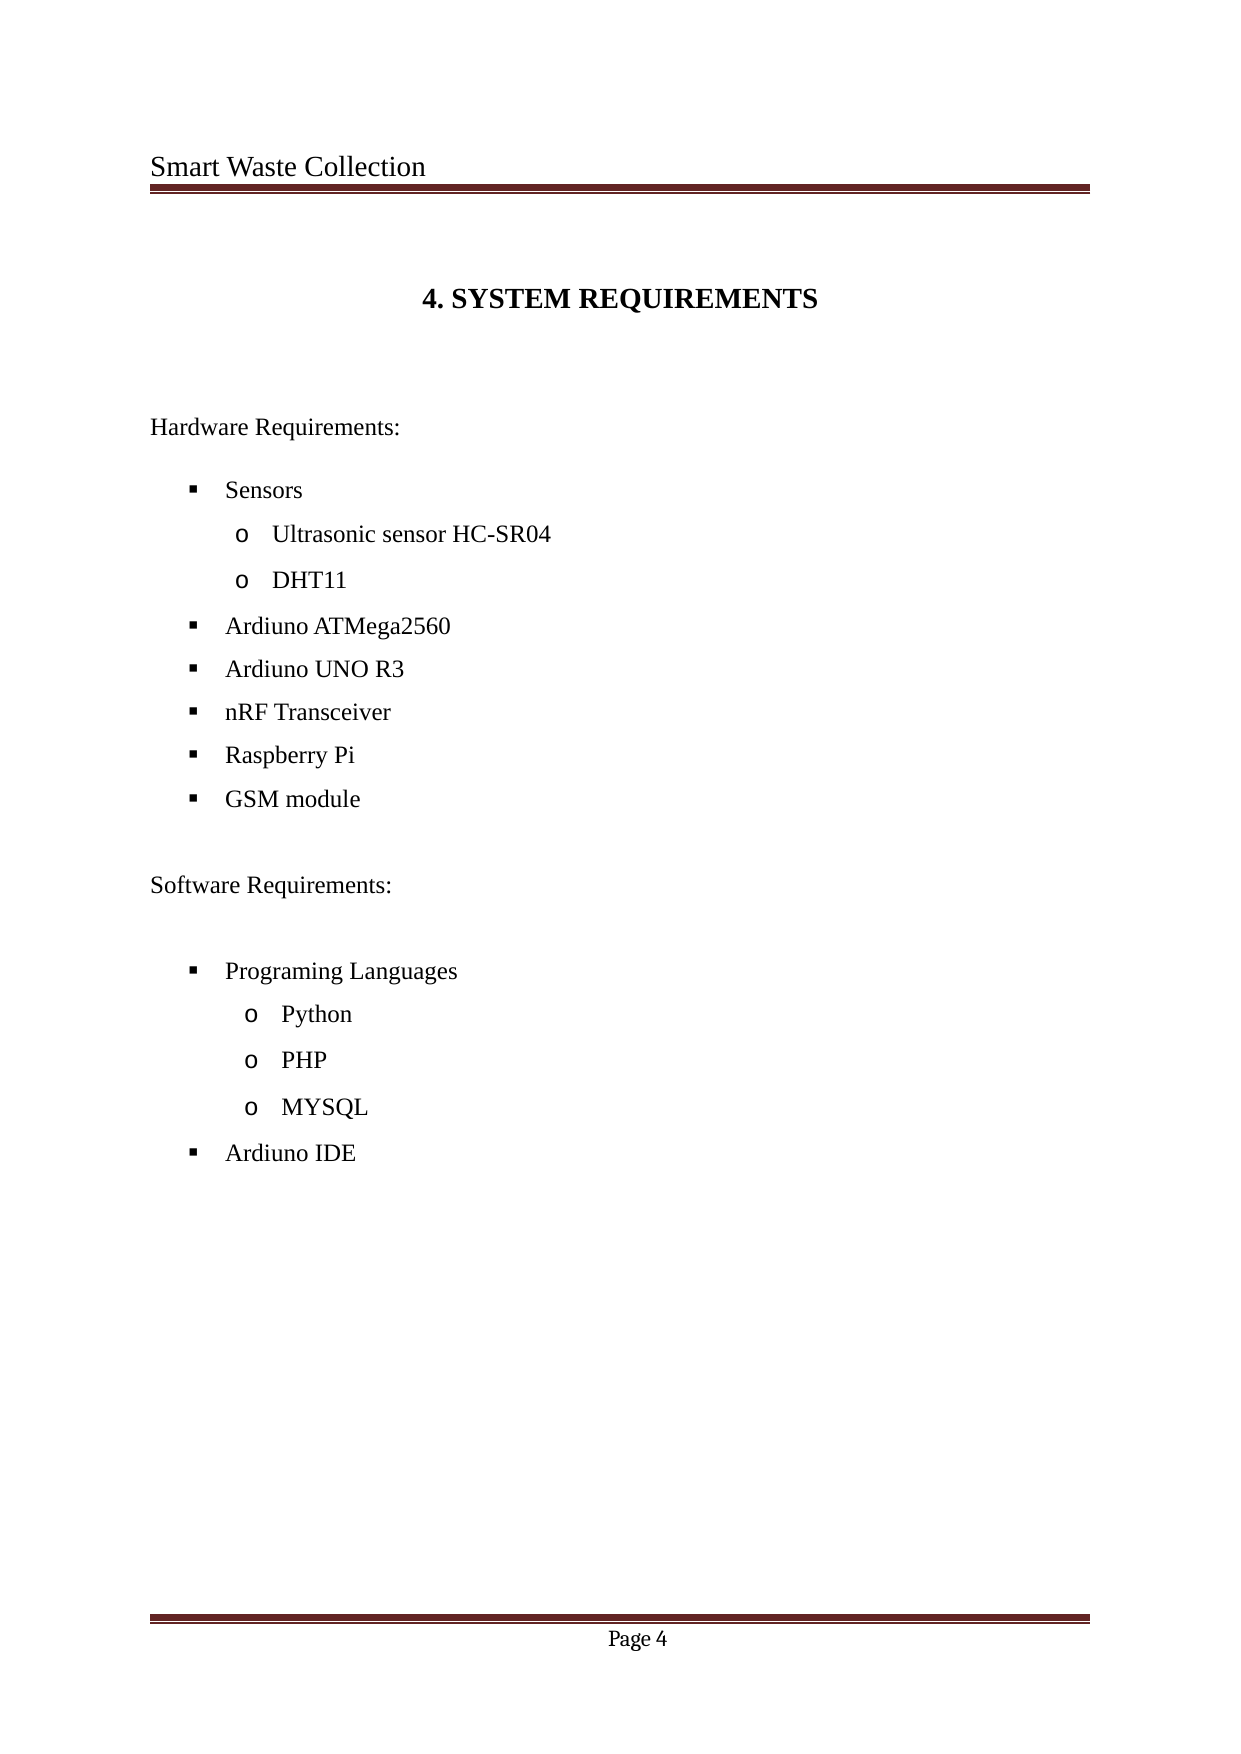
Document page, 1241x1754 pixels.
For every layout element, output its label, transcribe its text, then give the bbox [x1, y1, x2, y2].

list Programing Languages [187, 956, 1090, 985]
list GSM module [187, 784, 1090, 812]
list Software Requirements: [150, 870, 1090, 899]
list nRF Transceiver [187, 697, 1090, 726]
list Ardiuno IDE [187, 1138, 1090, 1167]
list Python [244, 999, 1090, 1030]
list DHT11 [234, 565, 1090, 596]
list Ardiuno ATMega2560 [187, 611, 1090, 640]
list PHP [244, 1046, 1090, 1076]
list Sensors [187, 476, 1090, 504]
list MYSQL [244, 1092, 1090, 1123]
text Hardware Requirements: [150, 412, 1090, 440]
list Ardiuno UNO R3 [187, 654, 1090, 683]
list Ultrasonic sensor HC-SR04 [234, 519, 1090, 549]
list Raspberry Pi [187, 741, 1090, 769]
text 4. SYSTEM REQUIREMENTS [150, 281, 1090, 315]
